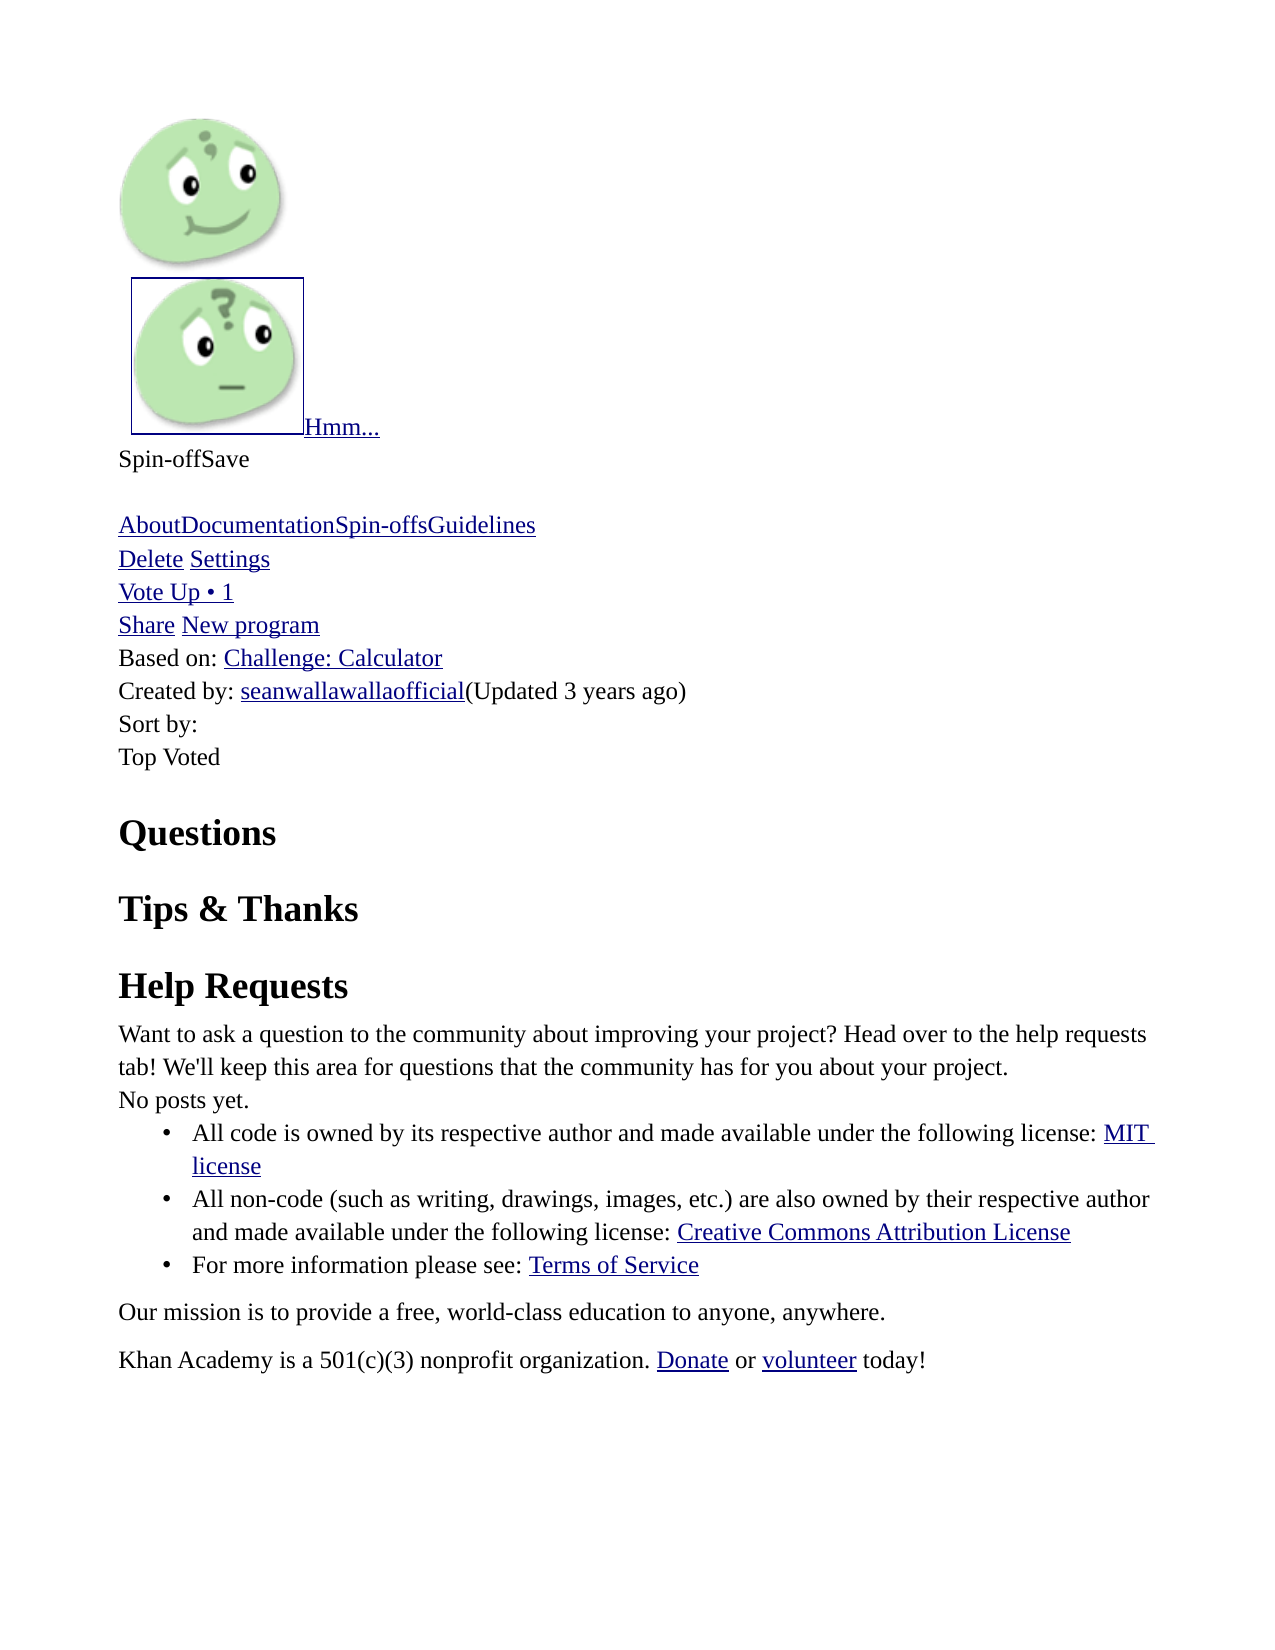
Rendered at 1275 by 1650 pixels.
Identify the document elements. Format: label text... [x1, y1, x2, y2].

list All non-code (such as writing, drawings, images, etc.) are also owned by their respective author and made available under the following license: Creative Commons Attribution License [162, 1184, 1157, 1246]
text Share New program [118, 610, 1157, 638]
text AboutDocumentationSpin-offsGuidelines [118, 511, 1157, 539]
text Top Voted [118, 742, 1157, 771]
picture [132, 279, 303, 433]
subtitle Tips & Thanks [118, 887, 1157, 930]
picture [118, 118, 289, 273]
text Sort by: [118, 709, 1157, 737]
text Want to ask a question to the community about improving your project? Head over to the help requests tab! We'll keep this area for questions that the community has for you about your project. [118, 1019, 1157, 1081]
subtitle Questions [118, 810, 1157, 853]
text Based on: Challenge: Calculator [118, 643, 1157, 671]
text Our mission is to provide a free, world-class education to anyone, anywhere. [118, 1297, 1157, 1326]
subtitle Help Requests [118, 963, 1157, 1006]
text Vote Up • 1 [118, 577, 1157, 605]
text Created by: seanwallawallaofficial(Updated 3 years ago) [118, 676, 1157, 704]
text Spin-offSave [118, 444, 1157, 473]
text Hmm... [131, 277, 1157, 440]
text Khan Academy is a 501(c)(3) nonprofit organization. Donate or volunteer today! [118, 1345, 1157, 1374]
list For more information please see: Terms of Service [162, 1250, 1157, 1279]
text Delete Settings [118, 544, 1157, 572]
text No posts yet. [118, 1085, 1157, 1113]
list All code is owned by its respective author and made available under the following license: MIT license [162, 1118, 1157, 1179]
